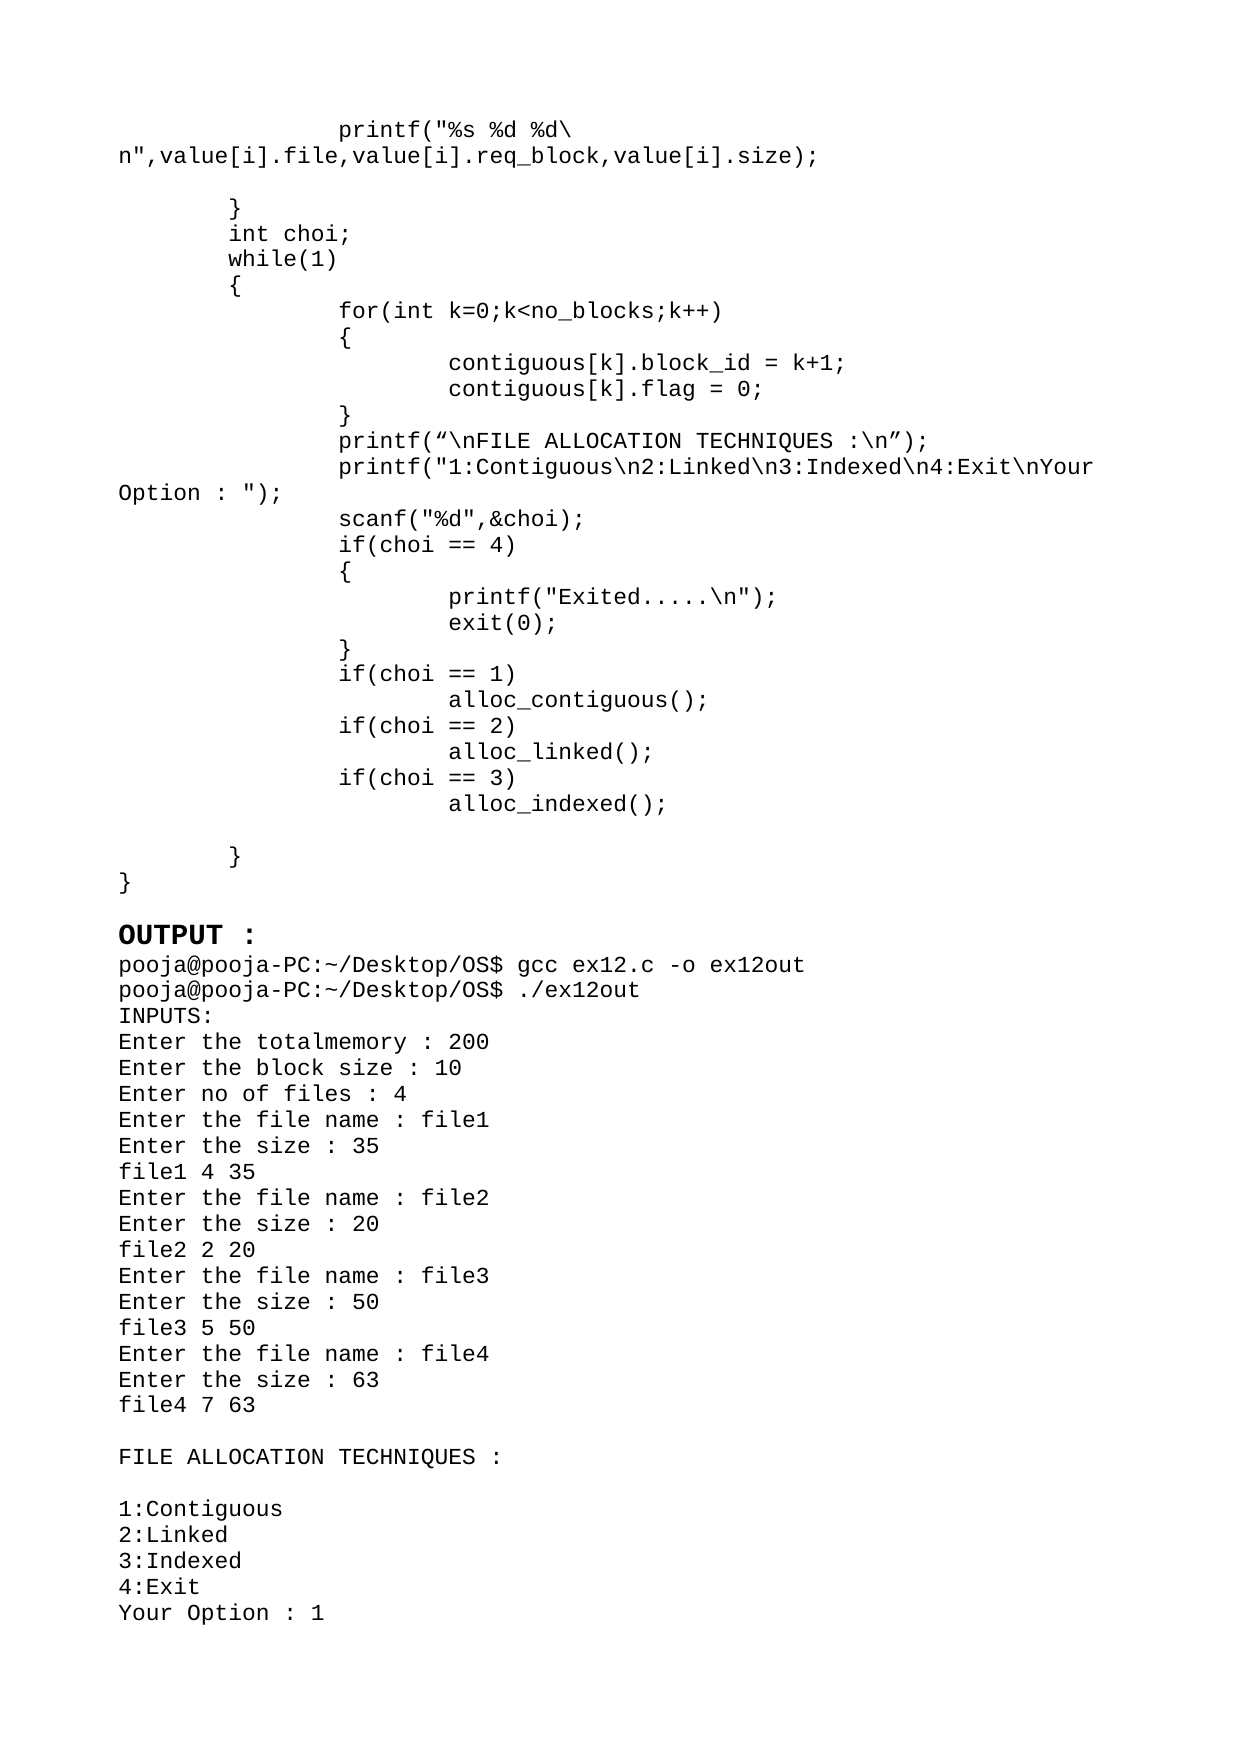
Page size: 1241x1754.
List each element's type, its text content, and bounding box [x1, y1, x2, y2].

text 1:Contiguous [118, 1498, 1122, 1523]
text Enter the file name : file4 [118, 1342, 1122, 1368]
text printf(“\nFILE ALLOCATION TECHNIQUES :\n”); [118, 429, 1122, 455]
text Enter the file name : file2 [118, 1186, 1122, 1212]
text while(1) [118, 248, 1122, 274]
text OUTPUT : [118, 920, 1122, 953]
text if(choi == 1) [118, 663, 1122, 689]
text contiguous[k].flag = 0; [118, 377, 1122, 403]
text for(int k=0;k<no_blocks;k++) [118, 300, 1122, 326]
text printf("1:Contiguous\n2:Linked\n3:Indexed\n4:Exit\nYour Option : "); [118, 455, 1122, 507]
text file2 2 20 [118, 1238, 1122, 1264]
text printf("%s %d %d\n",value[i].file,value[i].req_block,value[i].size); [118, 118, 1122, 170]
text alloc_contiguous(); [118, 689, 1122, 715]
text alloc_linked(); [118, 741, 1122, 767]
text contiguous[k].block_id = k+1; [118, 352, 1122, 377]
text if(choi == 4) [118, 533, 1122, 559]
text } [118, 403, 1122, 429]
text Enter no of files : 4 [118, 1083, 1122, 1108]
text Enter the totalmemory : 200 [118, 1031, 1122, 1057]
text exit(0); [118, 611, 1122, 637]
text Enter the size : 63 [118, 1368, 1122, 1394]
text } [118, 870, 1122, 896]
text } [118, 196, 1122, 222]
text Enter the size : 35 [118, 1134, 1122, 1160]
text file1 4 35 [118, 1160, 1122, 1186]
text Enter the block size : 10 [118, 1057, 1122, 1083]
text 2:Linked [118, 1523, 1122, 1549]
text alloc_indexed(); [118, 792, 1122, 818]
text pooja@pooja-PC:~/Desktop/OS$ ./ex12out [118, 979, 1122, 1005]
text Enter the size : 20 [118, 1212, 1122, 1238]
text file4 7 63 [118, 1394, 1122, 1420]
text { [118, 326, 1122, 352]
text if(choi == 2) [118, 715, 1122, 741]
text Enter the file name : file3 [118, 1264, 1122, 1290]
text scanf("%d",&choi); [118, 507, 1122, 533]
text INPUTS: [118, 1005, 1122, 1031]
text file3 5 50 [118, 1316, 1122, 1342]
text 3:Indexed [118, 1549, 1122, 1575]
text if(choi == 3) [118, 767, 1122, 792]
text 4:Exit [118, 1575, 1122, 1601]
text Enter the size : 50 [118, 1290, 1122, 1316]
text pooja@pooja-PC:~/Desktop/OS$ gcc ex12.c -o ex12out [118, 953, 1122, 979]
text } [118, 637, 1122, 663]
text { [118, 559, 1122, 585]
text { [118, 274, 1122, 300]
text FILE ALLOCATION TECHNIQUES : [118, 1446, 1122, 1472]
text } [118, 844, 1122, 870]
text int choi; [118, 222, 1122, 248]
text Your Option : 1 [118, 1601, 1122, 1627]
text Enter the file name : file1 [118, 1108, 1122, 1134]
text printf("Exited.....\n"); [118, 585, 1122, 611]
